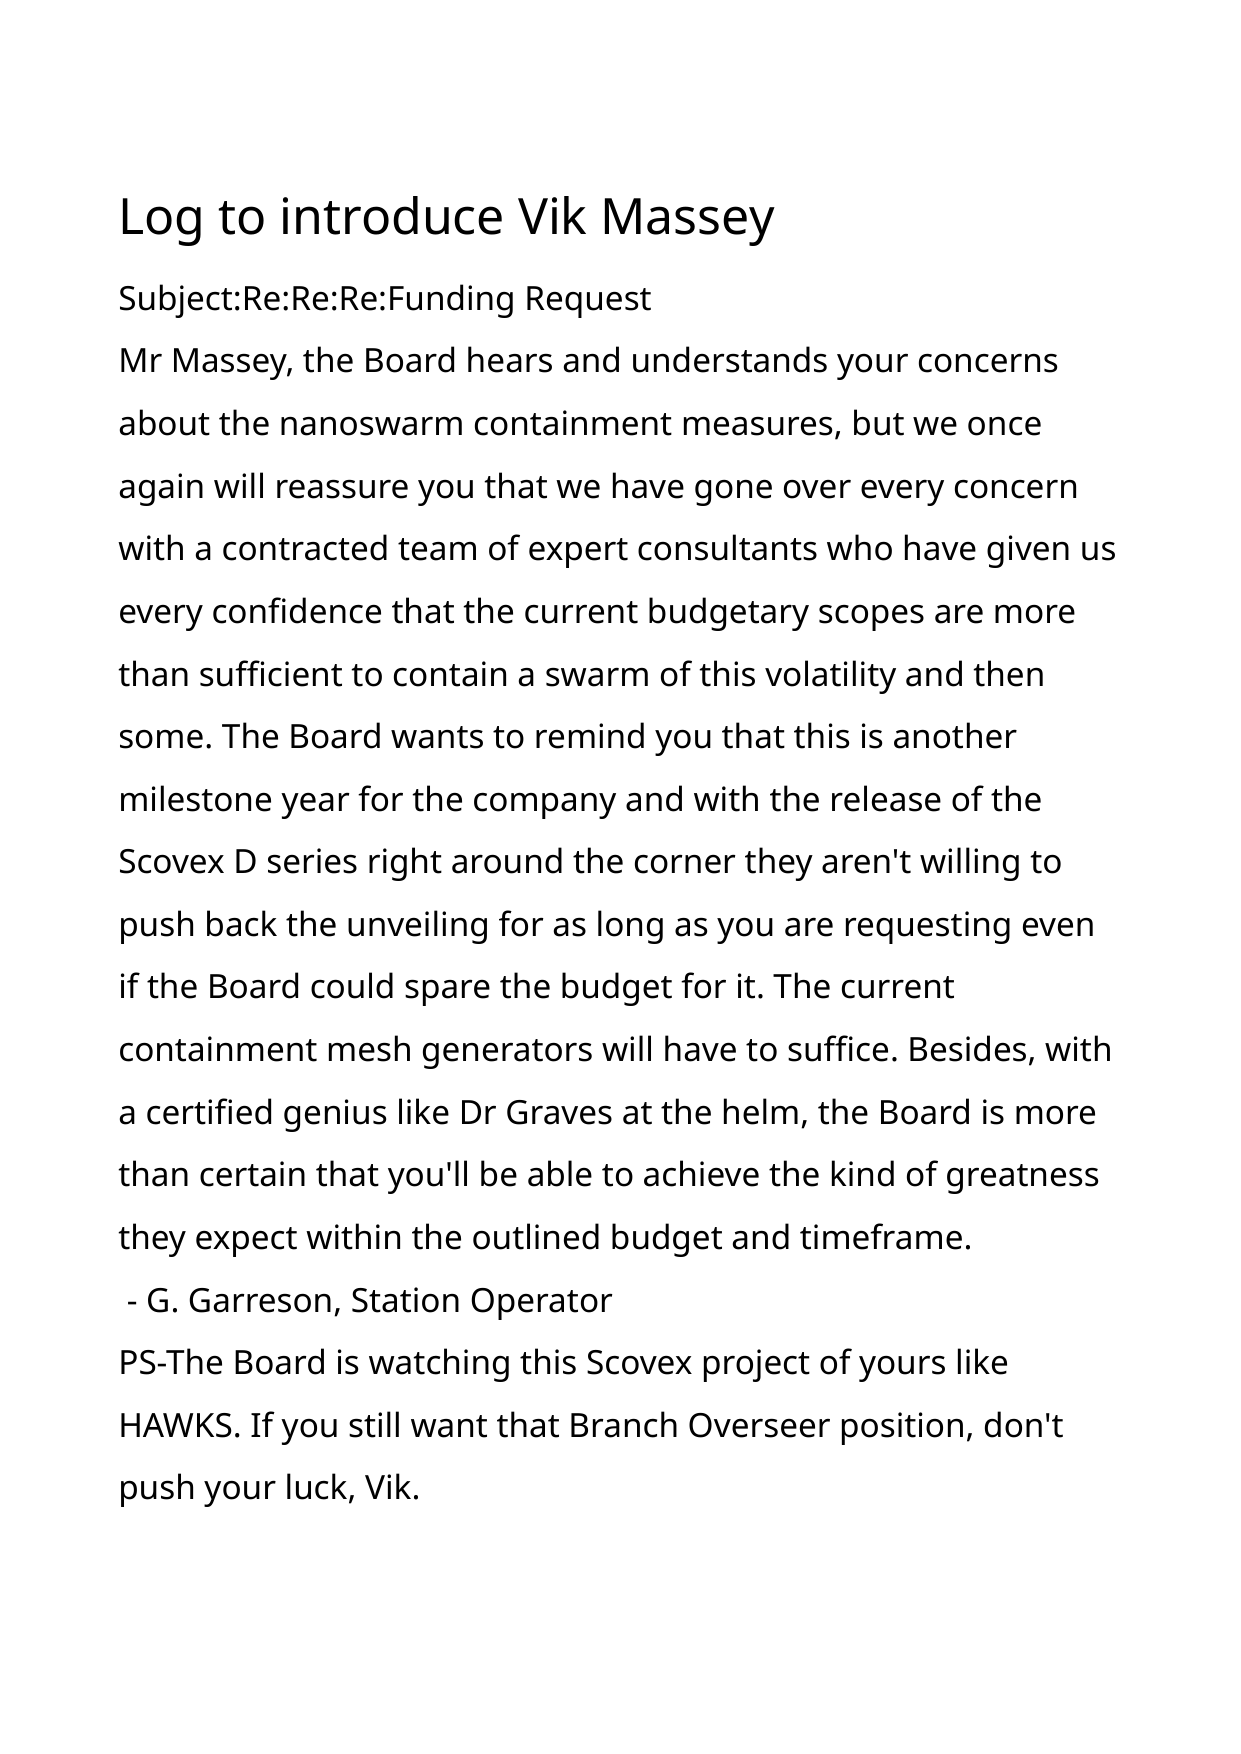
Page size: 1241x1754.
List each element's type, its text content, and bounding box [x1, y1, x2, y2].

text Log to introduce Vik Massey [118, 181, 1122, 249]
text Subject:Re:Re:Re:Funding Request [118, 275, 1122, 320]
text - G. Garreson, Station Operator [118, 1276, 1122, 1322]
text Mr Massey, the Board hears and understands your concerns about the nanoswarm containment measures, but we once again will reassure you that we have gone over every concern with a contracted team of expert consultants who have given us every confidence that the current budgetary scopes are more than sufficient to contain a swarm of this volatility and then some. The Board wants to remind you that this is another milestone year for the company and with the release of the Scovex D series right around the corner they aren't willing to push back the unveiling for as long as you are requesting even if the Board could spare the budget for it. The current containment mesh generators will have to suffice. Besides, with a certified genius like Dr Graves at the helm, the Board is more than certain that you'll be able to achieve the kind of greatness they expect within the outlined budget and timeframe. [118, 337, 1122, 1259]
text PS-The Board is watching this Scovex project of yours like HAWKS. If you still want that Branch Overseer position, don't push your luck, Vik. [118, 1339, 1122, 1509]
